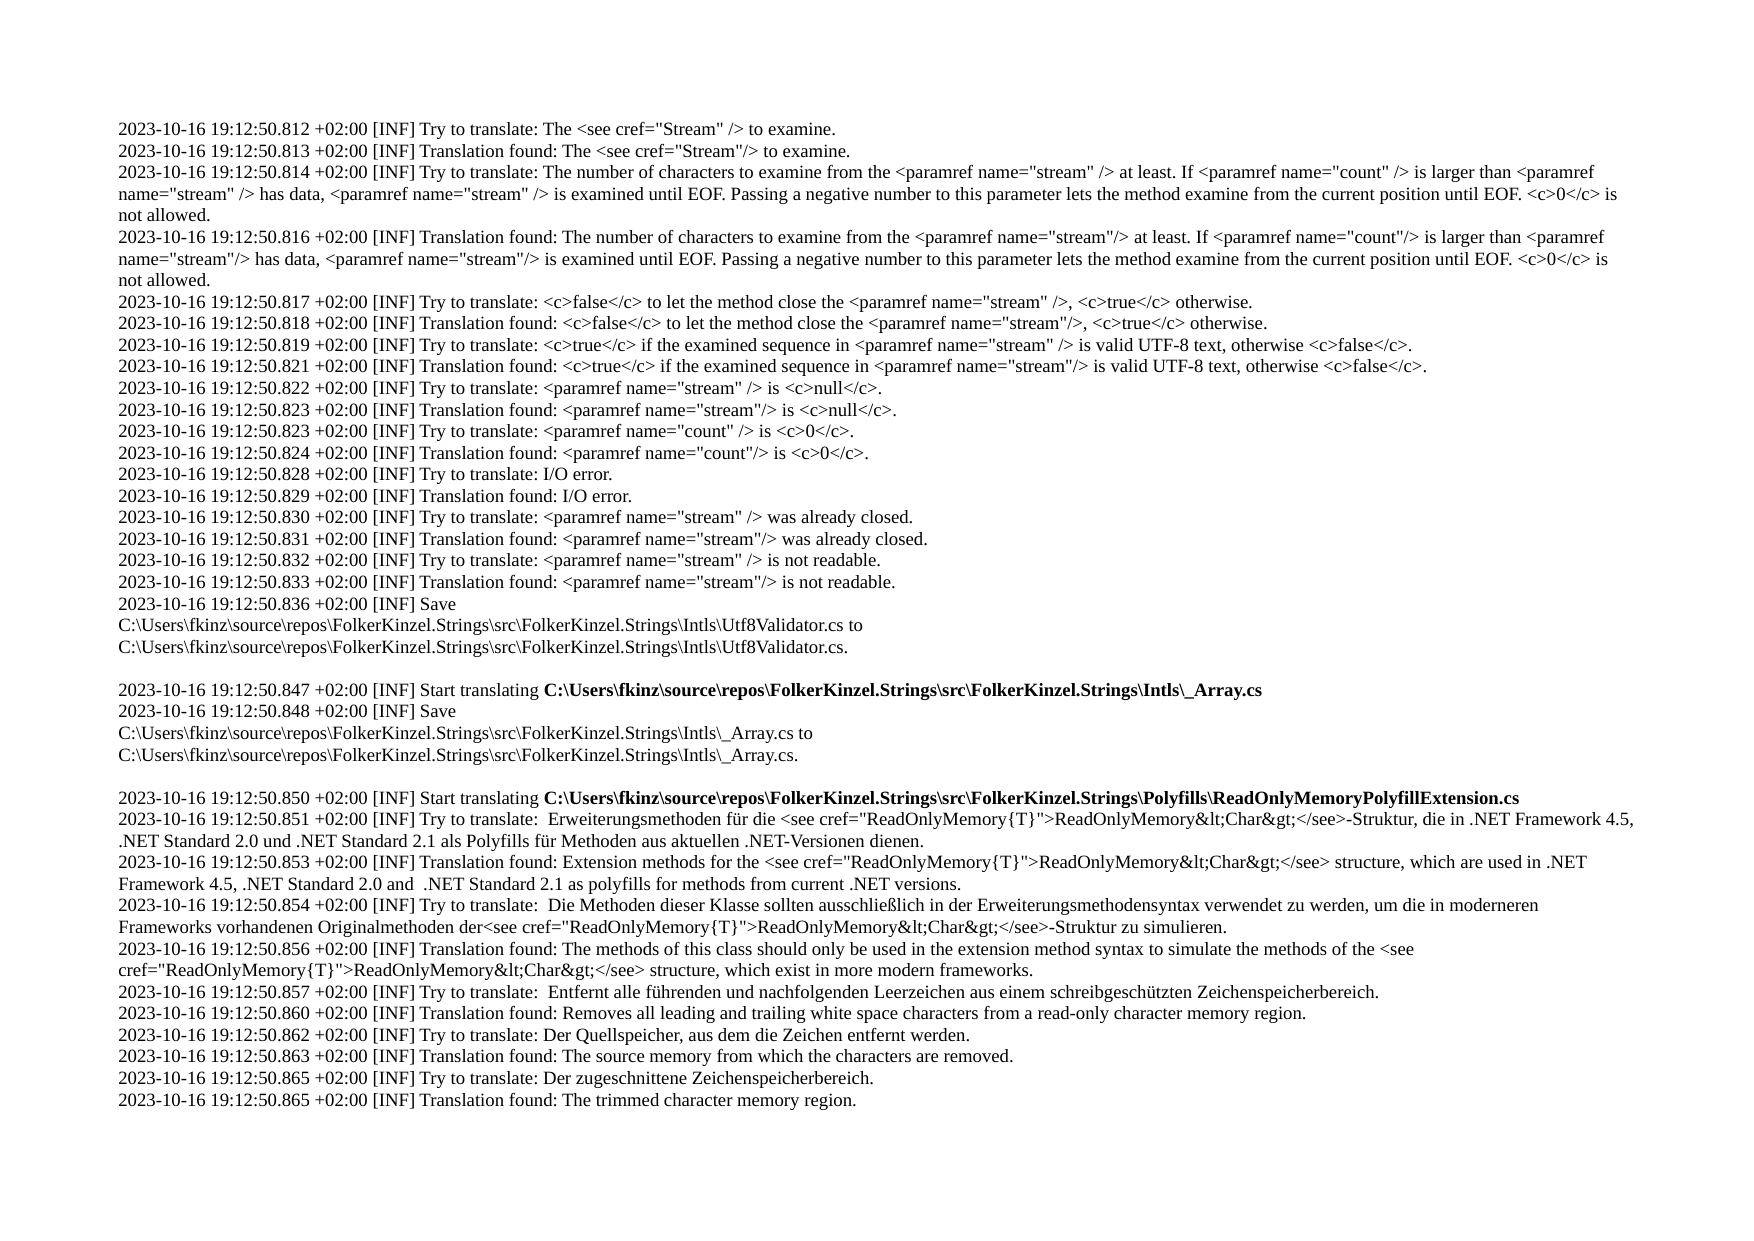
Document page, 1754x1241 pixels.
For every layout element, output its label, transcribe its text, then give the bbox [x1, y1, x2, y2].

text 2023-10-16 19:12:50.862 +02:00 [INF] Try to translate: Der Quellspeicher, aus dem die Zeichen entfernt werden. [118, 1024, 1636, 1045]
text 2023-10-16 19:12:50.853 +02:00 [INF] Translation found: Extension methods for the <see cref="ReadOnlyMemory{T}">ReadOnlyMemory&lt;Char&gt;</see> structure, which are used in .NET Framework 4.5, .NET Standard 2.0 and .NET Standard 2.1 as polyfills for methods from current .NET versions. [118, 851, 1636, 894]
text 2023-10-16 19:12:50.836 +02:00 [INF] Save C:\Users\fkinz\source\repos\FolkerKinzel.Strings\src\FolkerKinzel.Strings\Intls\Utf8Validator.cs to C:\Users\fkinz\source\repos\FolkerKinzel.Strings\src\FolkerKinzel.Strings\Intls\Utf8Validator.cs. [118, 592, 1636, 657]
text 2023-10-16 19:12:50.863 +02:00 [INF] Translation found: The source memory from which the characters are removed. [118, 1045, 1636, 1067]
text 2023-10-16 19:12:50.847 +02:00 [INF] Start translating C:\Users\fkinz\source\repos\FolkerKinzel.Strings\src\FolkerKinzel.Strings\Intls\_Array.cs [118, 679, 1636, 700]
text 2023-10-16 19:12:50.833 +02:00 [INF] Translation found: <paramref name="stream"/> is not readable. [118, 571, 1636, 592]
text 2023-10-16 19:12:50.832 +02:00 [INF] Try to translate: <paramref name="stream" /> is not readable. [118, 549, 1636, 571]
text 2023-10-16 19:12:50.819 +02:00 [INF] Try to translate: <c>true</c> if the examined sequence in <paramref name="stream" /> is valid UTF-8 text, otherwise <c>false</c>. [118, 334, 1636, 355]
text 2023-10-16 19:12:50.823 +02:00 [INF] Try to translate: <paramref name="count" /> is <c>0</c>. [118, 420, 1636, 442]
text 2023-10-16 19:12:50.816 +02:00 [INF] Translation found: The number of characters to examine from the <paramref name="stream"/> at least. If <paramref name="count"/> is larger than <paramref name="stream"/> has data, <paramref name="stream"/> is examined until EOF. Passing a negative number to this parameter lets the method examine from the current position until EOF. <c>0</c> is not allowed. [118, 226, 1636, 291]
text 2023-10-16 19:12:50.860 +02:00 [INF] Translation found: Removes all leading and trailing white space characters from a read-only character memory region. [118, 1002, 1636, 1024]
text 2023-10-16 19:12:50.848 +02:00 [INF] Save C:\Users\fkinz\source\repos\FolkerKinzel.Strings\src\FolkerKinzel.Strings\Intls\_Array.cs to C:\Users\fkinz\source\repos\FolkerKinzel.Strings\src\FolkerKinzel.Strings\Intls\_Array.cs. [118, 700, 1636, 765]
text 2023-10-16 19:12:50.856 +02:00 [INF] Translation found: The methods of this class should only be used in the extension method syntax to simulate the methods of the <see cref="ReadOnlyMemory{T}">ReadOnlyMemory&lt;Char&gt;</see> structure, which exist in more modern frameworks. [118, 937, 1636, 981]
text 2023-10-16 19:12:50.828 +02:00 [INF] Try to translate: I/O error. [118, 463, 1636, 485]
text 2023-10-16 19:12:50.813 +02:00 [INF] Translation found: The <see cref="Stream"/> to examine. [118, 140, 1636, 161]
text 2023-10-16 19:12:50.830 +02:00 [INF] Try to translate: <paramref name="stream" /> was already closed. [118, 506, 1636, 528]
text 2023-10-16 19:12:50.850 +02:00 [INF] Start translating C:\Users\fkinz\source\repos\FolkerKinzel.Strings\src\FolkerKinzel.Strings\Polyfills\ReadOnlyMemoryPolyfillExtension.cs [118, 787, 1636, 808]
text 2023-10-16 19:12:50.824 +02:00 [INF] Translation found: <paramref name="count"/> is <c>0</c>. [118, 442, 1636, 463]
text 2023-10-16 19:12:50.823 +02:00 [INF] Translation found: <paramref name="stream"/> is <c>null</c>. [118, 398, 1636, 420]
text 2023-10-16 19:12:50.854 +02:00 [INF] Try to translate: Die Methoden dieser Klasse sollten ausschließlich in der Erweiterungsmethodensyntax verwendet zu werden, um die in moderneren Frameworks vorhandenen Originalmethoden der<see cref="ReadOnlyMemory{T}">ReadOnlyMemory&lt;Char&gt;</see>-Struktur zu simulieren. [118, 894, 1636, 937]
text 2023-10-16 19:12:50.821 +02:00 [INF] Translation found: <c>true</c> if the examined sequence in <paramref name="stream"/> is valid UTF-8 text, otherwise <c>false</c>. [118, 355, 1636, 377]
text 2023-10-16 19:12:50.865 +02:00 [INF] Try to translate: Der zugeschnittene Zeichenspeicherbereich. [118, 1067, 1636, 1088]
text 2023-10-16 19:12:50.814 +02:00 [INF] Try to translate: The number of characters to examine from the <paramref name="stream" /> at least. If <paramref name="count" /> is larger than <paramref name="stream" /> has data, <paramref name="stream" /> is examined until EOF. Passing a negative number to this parameter lets the method examine from the current position until EOF. <c>0</c> is not allowed. [118, 161, 1636, 226]
text 2023-10-16 19:12:50.857 +02:00 [INF] Try to translate: Entfernt alle führenden und nachfolgenden Leerzeichen aus einem schreibgeschützten Zeichenspeicherbereich. [118, 981, 1636, 1002]
text 2023-10-16 19:12:50.812 +02:00 [INF] Try to translate: The <see cref="Stream" /> to examine. [118, 118, 1636, 140]
text 2023-10-16 19:12:50.851 +02:00 [INF] Try to translate: Erweiterungsmethoden für die <see cref="ReadOnlyMemory{T}">ReadOnlyMemory&lt;Char&gt;</see>-Struktur, die in .NET Framework 4.5, .NET Standard 2.0 und .NET Standard 2.1 als Polyfills für Methoden aus aktuellen .NET-Versionen dienen. [118, 808, 1636, 851]
text 2023-10-16 19:12:50.818 +02:00 [INF] Translation found: <c>false</c> to let the method close the <paramref name="stream"/>, <c>true</c> otherwise. [118, 312, 1636, 334]
text 2023-10-16 19:12:50.817 +02:00 [INF] Try to translate: <c>false</c> to let the method close the <paramref name="stream" />, <c>true</c> otherwise. [118, 291, 1636, 312]
text 2023-10-16 19:12:50.865 +02:00 [INF] Translation found: The trimmed character memory region. [118, 1088, 1636, 1110]
text 2023-10-16 19:12:50.822 +02:00 [INF] Try to translate: <paramref name="stream" /> is <c>null</c>. [118, 377, 1636, 398]
text 2023-10-16 19:12:50.831 +02:00 [INF] Translation found: <paramref name="stream"/> was already closed. [118, 528, 1636, 549]
text 2023-10-16 19:12:50.829 +02:00 [INF] Translation found: I/O error. [118, 485, 1636, 506]
